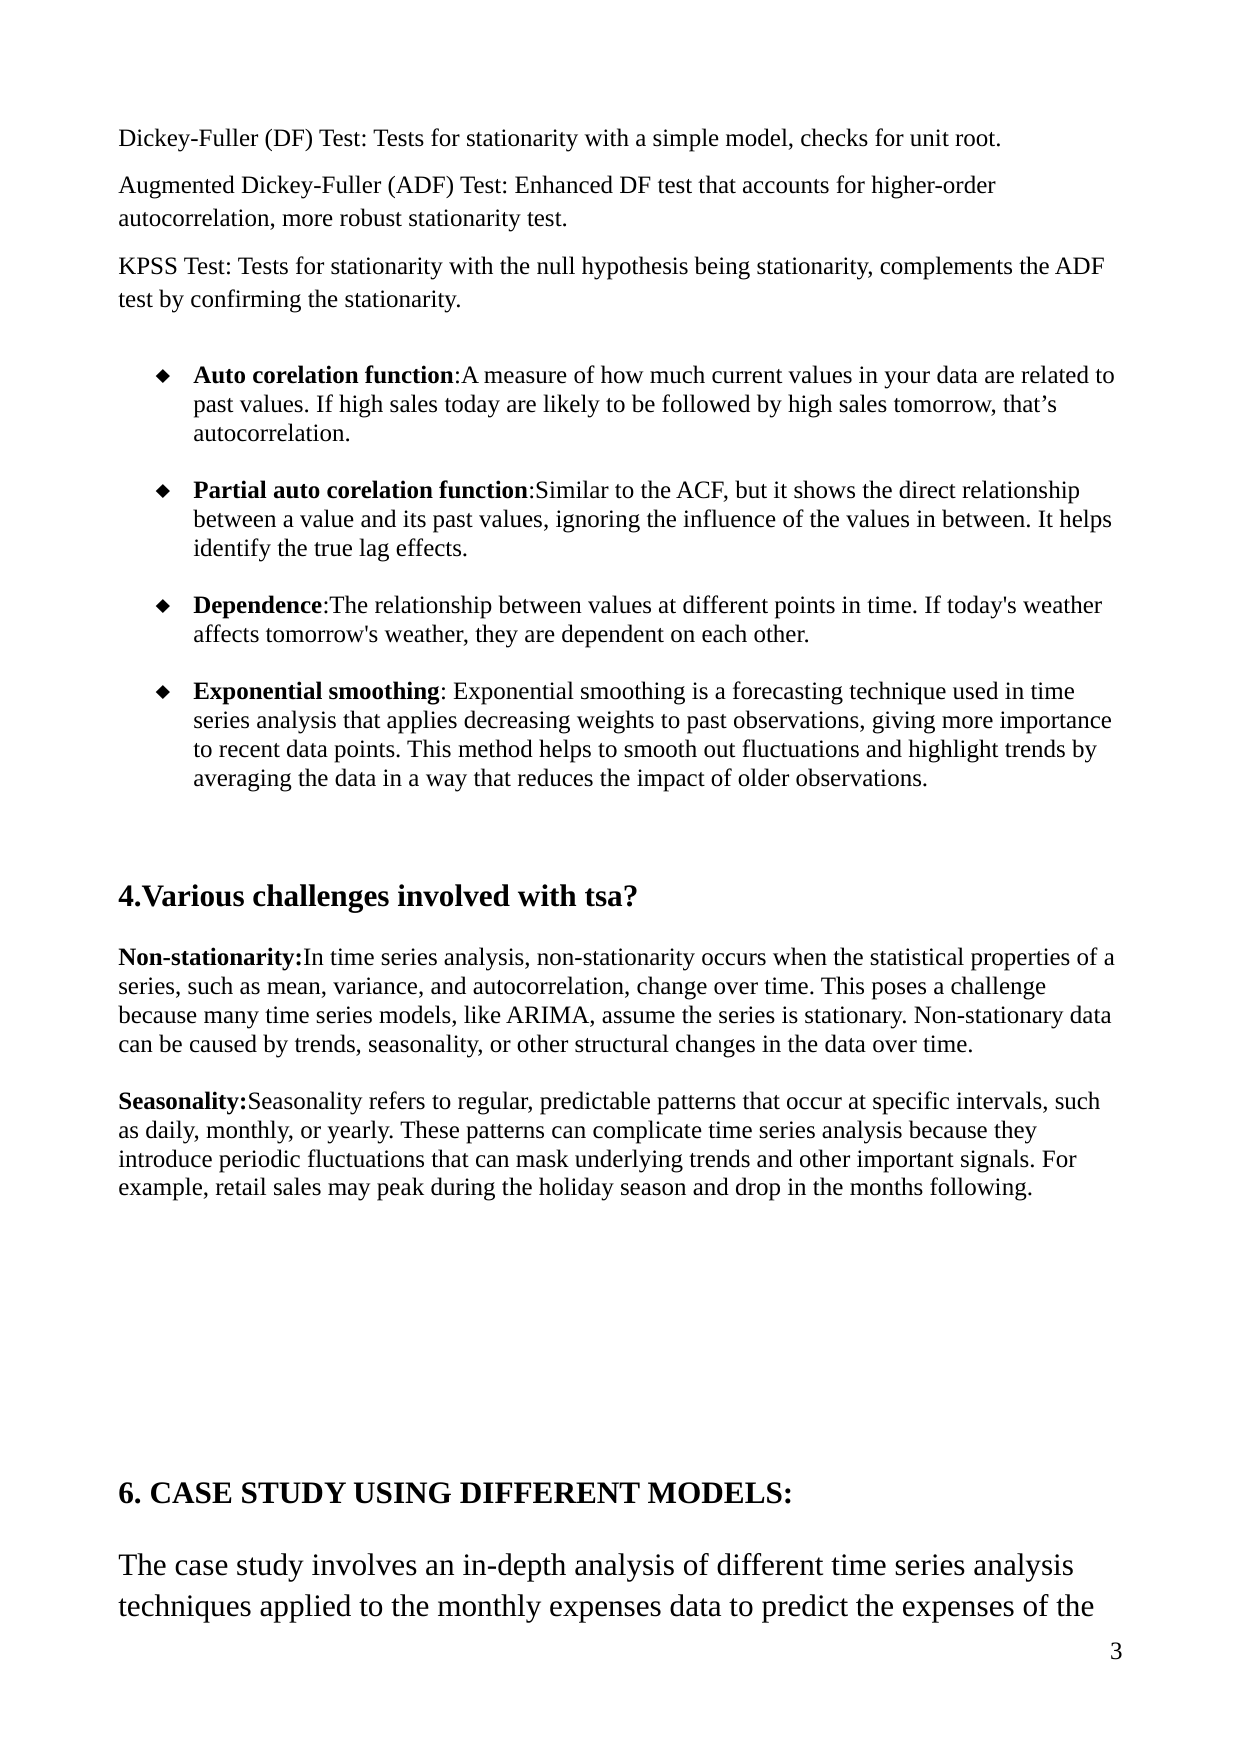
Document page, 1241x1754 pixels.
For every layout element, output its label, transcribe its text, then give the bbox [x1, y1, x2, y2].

list Dependence:The relationship between values at different points in time. If today's weather affects tomorrow's weather, they are dependent on each other. [156, 590, 1122, 648]
text 4.Various challenges involved with tsa? [118, 878, 1122, 914]
text 6. CASE STUDY USING DIFFERENT MODELS: [118, 1474, 1122, 1510]
text The case study involves an in-depth analysis of different time series analysis techniques applied to the monthly expenses data to predict the expenses of the [118, 1546, 1122, 1623]
text Non-stationarity:In time series analysis, non-stationarity occurs when the statistical properties of a series, such as mean, variance, and autocorrelation, change over time. This poses a challenge because many time series models, like ARIMA, assume the series is stationary. Non-stationary data can be caused by trends, seasonality, or other structural changes in the data over time. [118, 942, 1122, 1057]
text KPSS Test: Tests for stationarity with the null hypothesis being stationarity, complements the ADF test by confirming the stationarity. [118, 251, 1122, 313]
text Augmented Dickey-Fuller (ADF) Test: Enhanced DF test that accounts for higher-order autocorrelation, more robust stationarity test. [118, 170, 1122, 232]
text Seasonality:Seasonality refers to regular, predictable patterns that occur at specific intervals, such as daily, monthly, or yearly. These patterns can complicate time series analysis because they introduce periodic fluctuations that can mask underlying trends and other important signals. For example, retail sales may peak during the holiday season and drop in the months following. [118, 1086, 1122, 1201]
list Exponential smoothing: Exponential smoothing is a forecasting technique used in time series analysis that applies decreasing weights to past observations, giving more importance to recent data points. This method helps to smooth out fluctuations and highlight trends by averaging the data in a way that reduces the impact of older observations. [156, 676, 1122, 791]
list Auto corelation function:A measure of how much current values in your data are related to past values. If high sales today are likely to be followed by high sales tomorrow, that’s autocorrelation. [156, 360, 1122, 446]
text Dickey-Fuller (DF) Test: Tests for stationarity with a simple model, checks for unit root. [118, 123, 1122, 151]
list Partial auto corelation function:Similar to the ACF, but it shows the direct relationship between a value and its past values, ignoring the influence of the values in between. It helps identify the true lag effects. [156, 475, 1122, 561]
